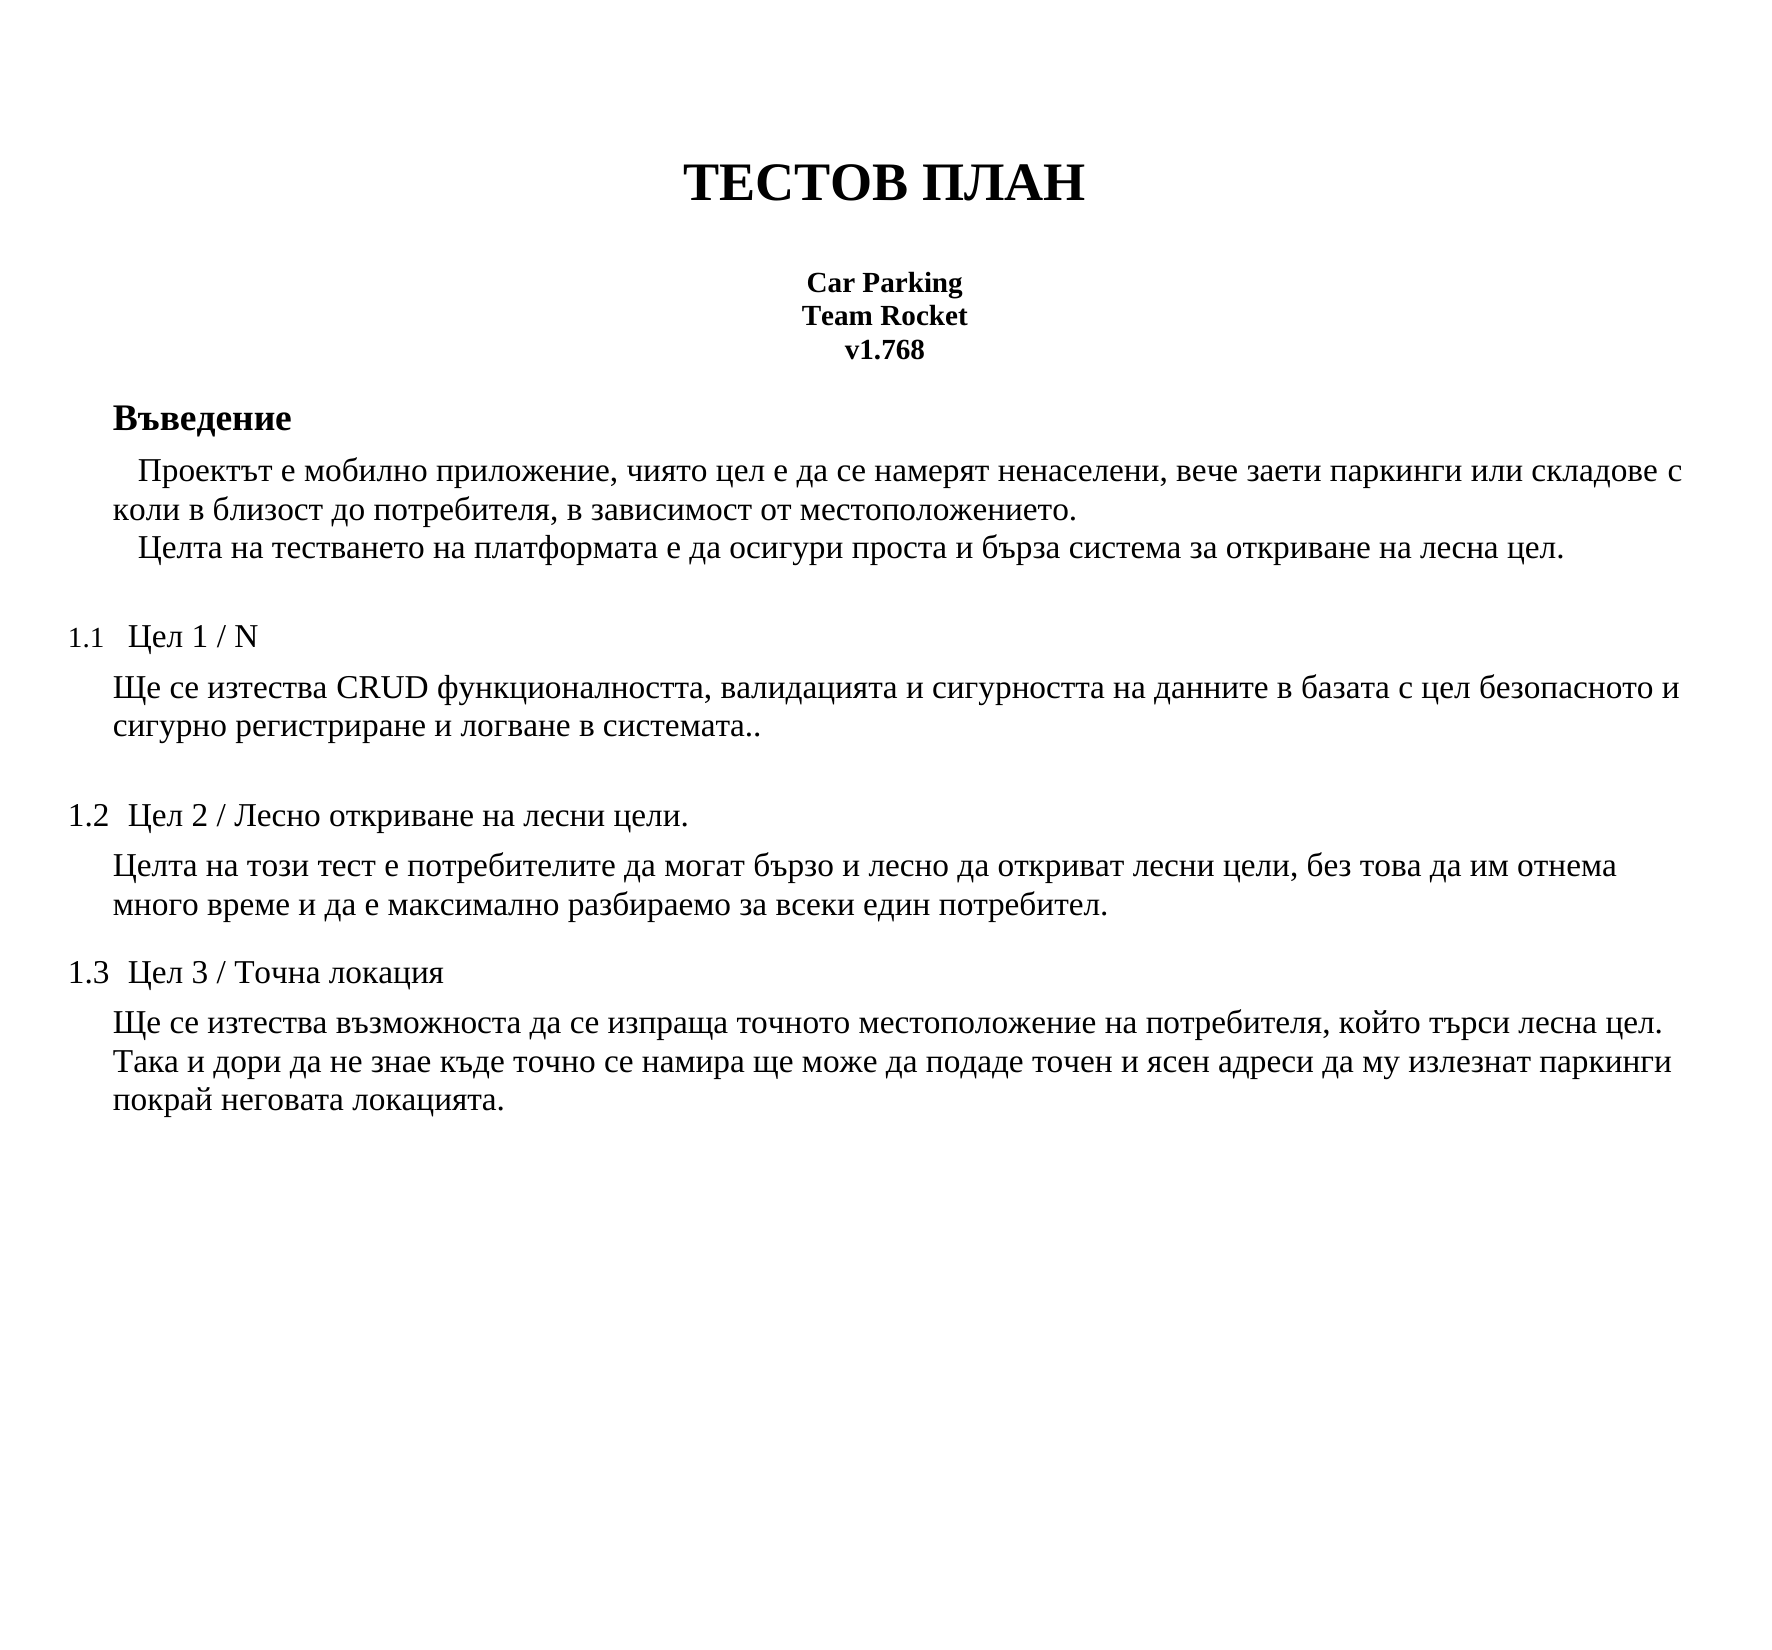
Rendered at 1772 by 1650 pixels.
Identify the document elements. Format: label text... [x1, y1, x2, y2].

subtitle Цел 1 / N [68, 617, 1702, 655]
text Целта на този тест е потребителите да могат бързо и лесно да откриват лесни цели, без това да им отнема много време и да е максимално разбираемо за всеки един потребител. [113, 846, 1702, 922]
subtitle Цел 3 / Точна локация [68, 952, 1702, 990]
subtitle Цел 2 / Лесно откриване на лесни цели. [68, 795, 1702, 833]
text ТЕСТОВ ПЛАН [68, 150, 1702, 212]
subtitle Въведение [68, 395, 1702, 438]
text Car Parking [68, 265, 1702, 298]
text Ще се изтества възможноста да се изпраща точното местоположение на потребителя, който търси лесна цел. Така и дори да не знае къде точно се намира ще може да подаде точен и ясен адреси да му излезнат паркинги покрай неговата локацията. [113, 1003, 1702, 1118]
text Проектът е мобилно приложение, чиято цел е да се намерят ненаселени, вече заети паркинги или складове с коли в близост до потребителя, в зависимост от местоположението. Целта на тестването на платформата е да осигури проста и бърза система за откриване на лесна цел. [113, 451, 1702, 566]
text Ще се изтества CRUD функционалността, валидацията и сигурността на данните в базата с цел безопасното и сигурно регистриране и логване в системата.. [113, 667, 1702, 744]
text v1.768 [68, 332, 1702, 366]
text Team Rocket [68, 298, 1702, 332]
